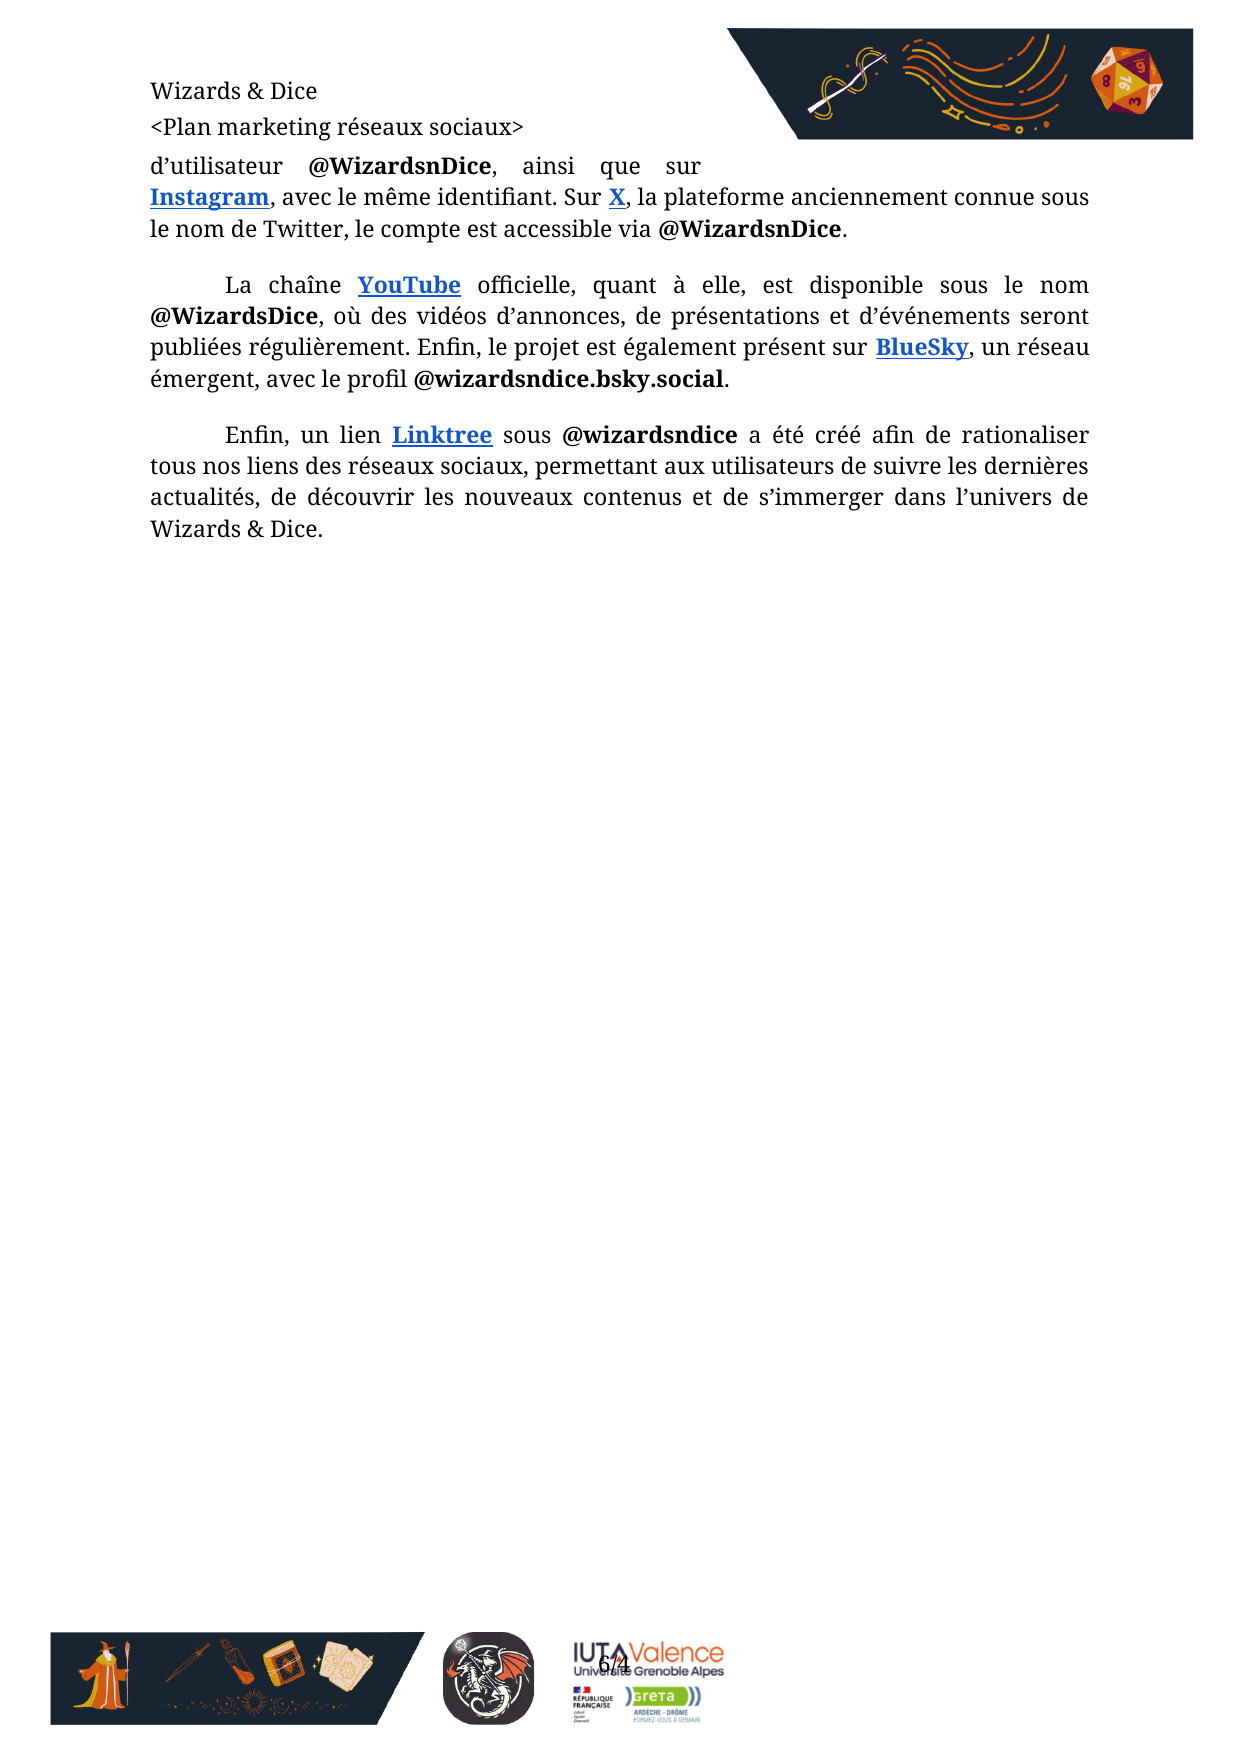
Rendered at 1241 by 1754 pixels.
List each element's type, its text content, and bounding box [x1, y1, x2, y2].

picture [42, 1621, 748, 1734]
text Enfin, un lien Linktree sous @wizardsndice a été créé afin de rationaliser tous nos liens des réseaux sociaux, permettant aux utilisateurs de suivre les dernières actualités, de découvrir les nouveaux contenus et de s’immerger dans l’univers de Wizards & Dice. [150, 419, 1090, 544]
text d’utilisateur @WizardsnDice, ainsi que sur Instagram, avec le même identifiant. Sur X, la plateforme anciennement connue sous le nom de Twitter, le compte est accessible via @WizardsnDice. [150, 150, 1090, 244]
text La chaîne YouTube officielle, quant à elle, est disponible sous le nom @WizardsDice, où des vidéos d’annonces, de présentations et d’événements seront publiées régulièrement. Enfin, le projet est également présent sur BlueSky, un réseau émergent, avec le profil @wizardsndice.bsky.social. [150, 269, 1090, 394]
picture [720, 18, 1208, 153]
